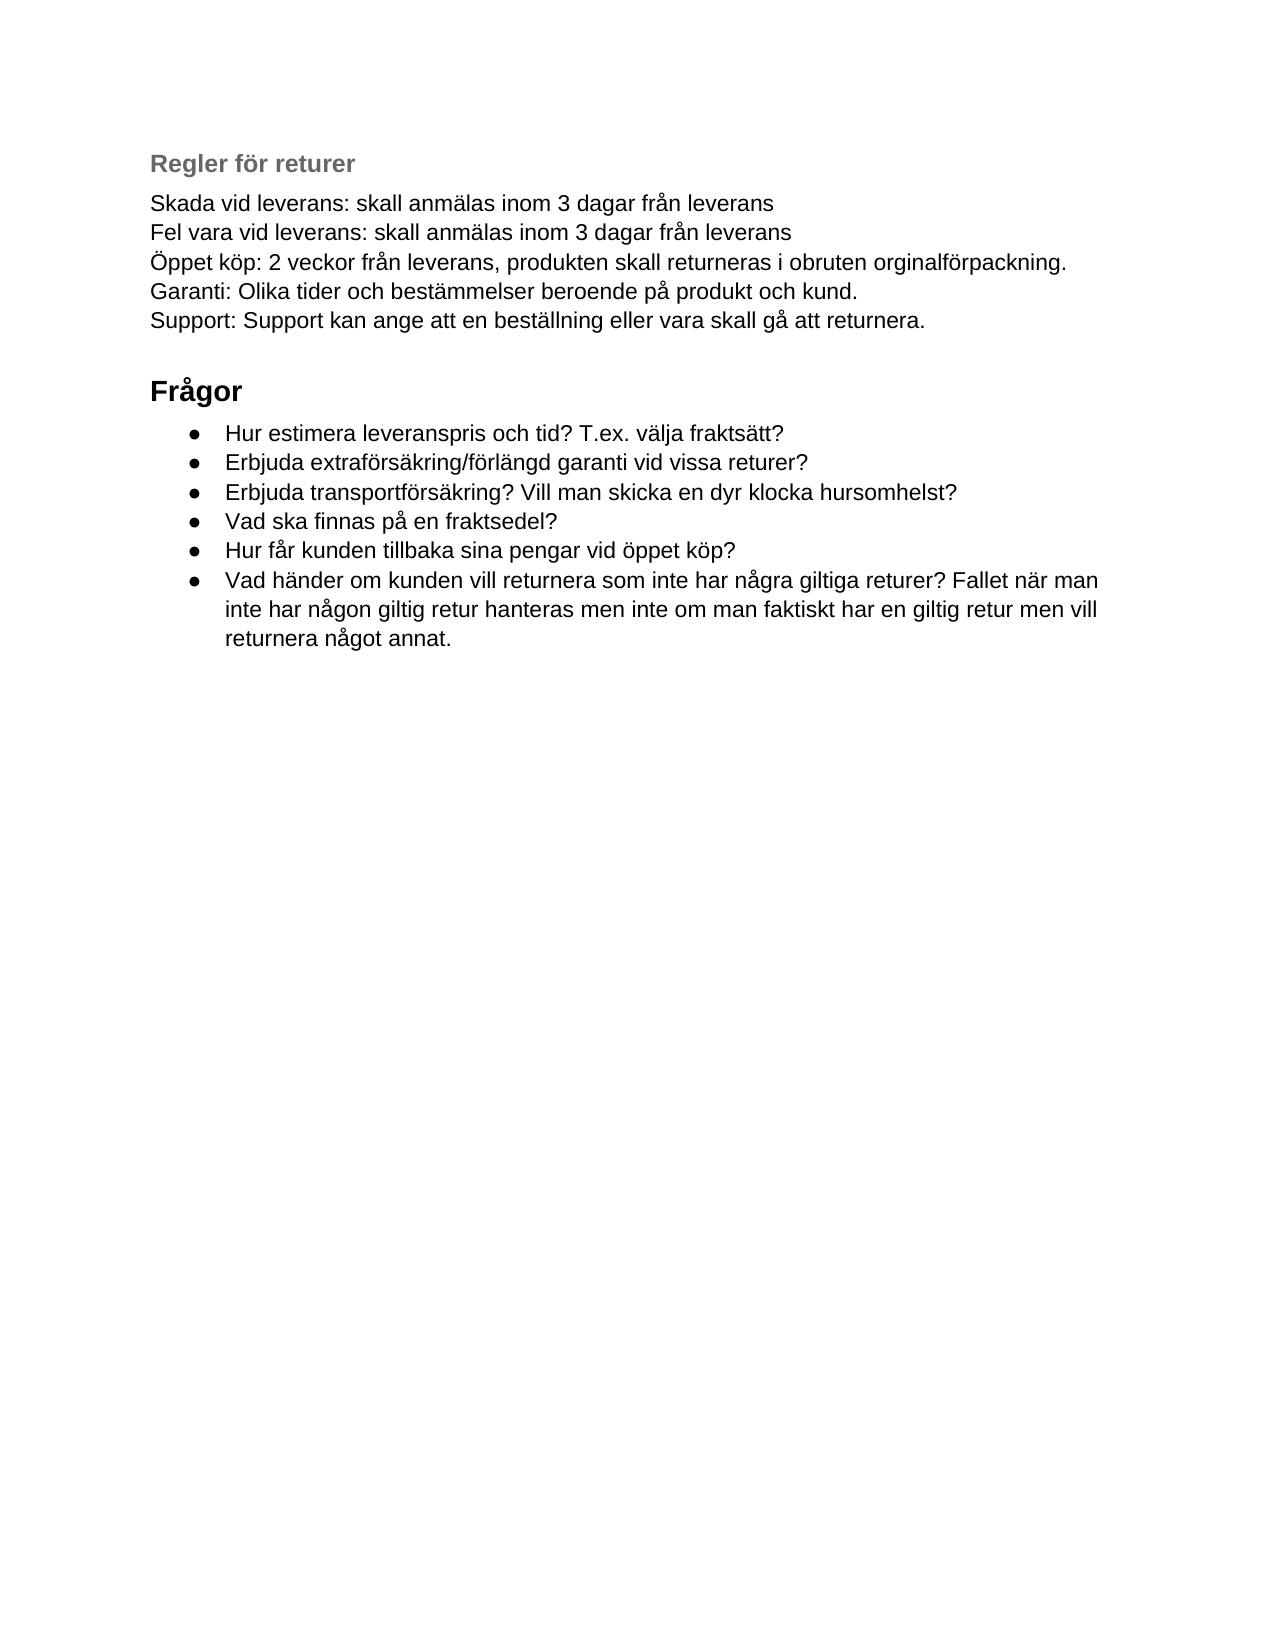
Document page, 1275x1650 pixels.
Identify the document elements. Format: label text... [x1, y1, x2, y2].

list Erbjuda transportförsäkring? Vill man skicka en dyr klocka hursomhelst? [187, 479, 1125, 505]
text Support: Support kan ange att en beställning eller vara skall gå att returnera. [150, 308, 1125, 333]
text Skada vid leverans: skall anmälas inom 3 dagar från leverans [150, 190, 1125, 216]
list Hur estimera leveranspris och tid? T.ex. välja fraktsätt? [187, 421, 1125, 446]
list Vad händer om kunden vill returnera som inte har några giltiga returer? Fallet när man inte har någon giltig retur hanteras men inte om man faktiskt har en giltig retur men vill returnera något annat. [187, 567, 1125, 652]
text Garanti: Olika tider och bestämmelser beroende på produkt och kund. [150, 278, 1125, 304]
subtitle Frågor [150, 375, 1125, 407]
list Erbjuda extraförsäkring/förlängd garanti vid vissa returer? [187, 450, 1125, 476]
text Fel vara vid leverans: skall anmälas inom 3 dagar från leverans [150, 220, 1125, 245]
text Öppet köp: 2 veckor från leverans, produkten skall returneras i obruten orginalförpackning. [150, 249, 1125, 275]
subtitle Regler för returer [150, 150, 1125, 178]
list Hur får kunden tillbaka sina pengar vid öppet köp? [187, 538, 1125, 564]
list Vad ska finnas på en fraktsedel? [187, 509, 1125, 534]
